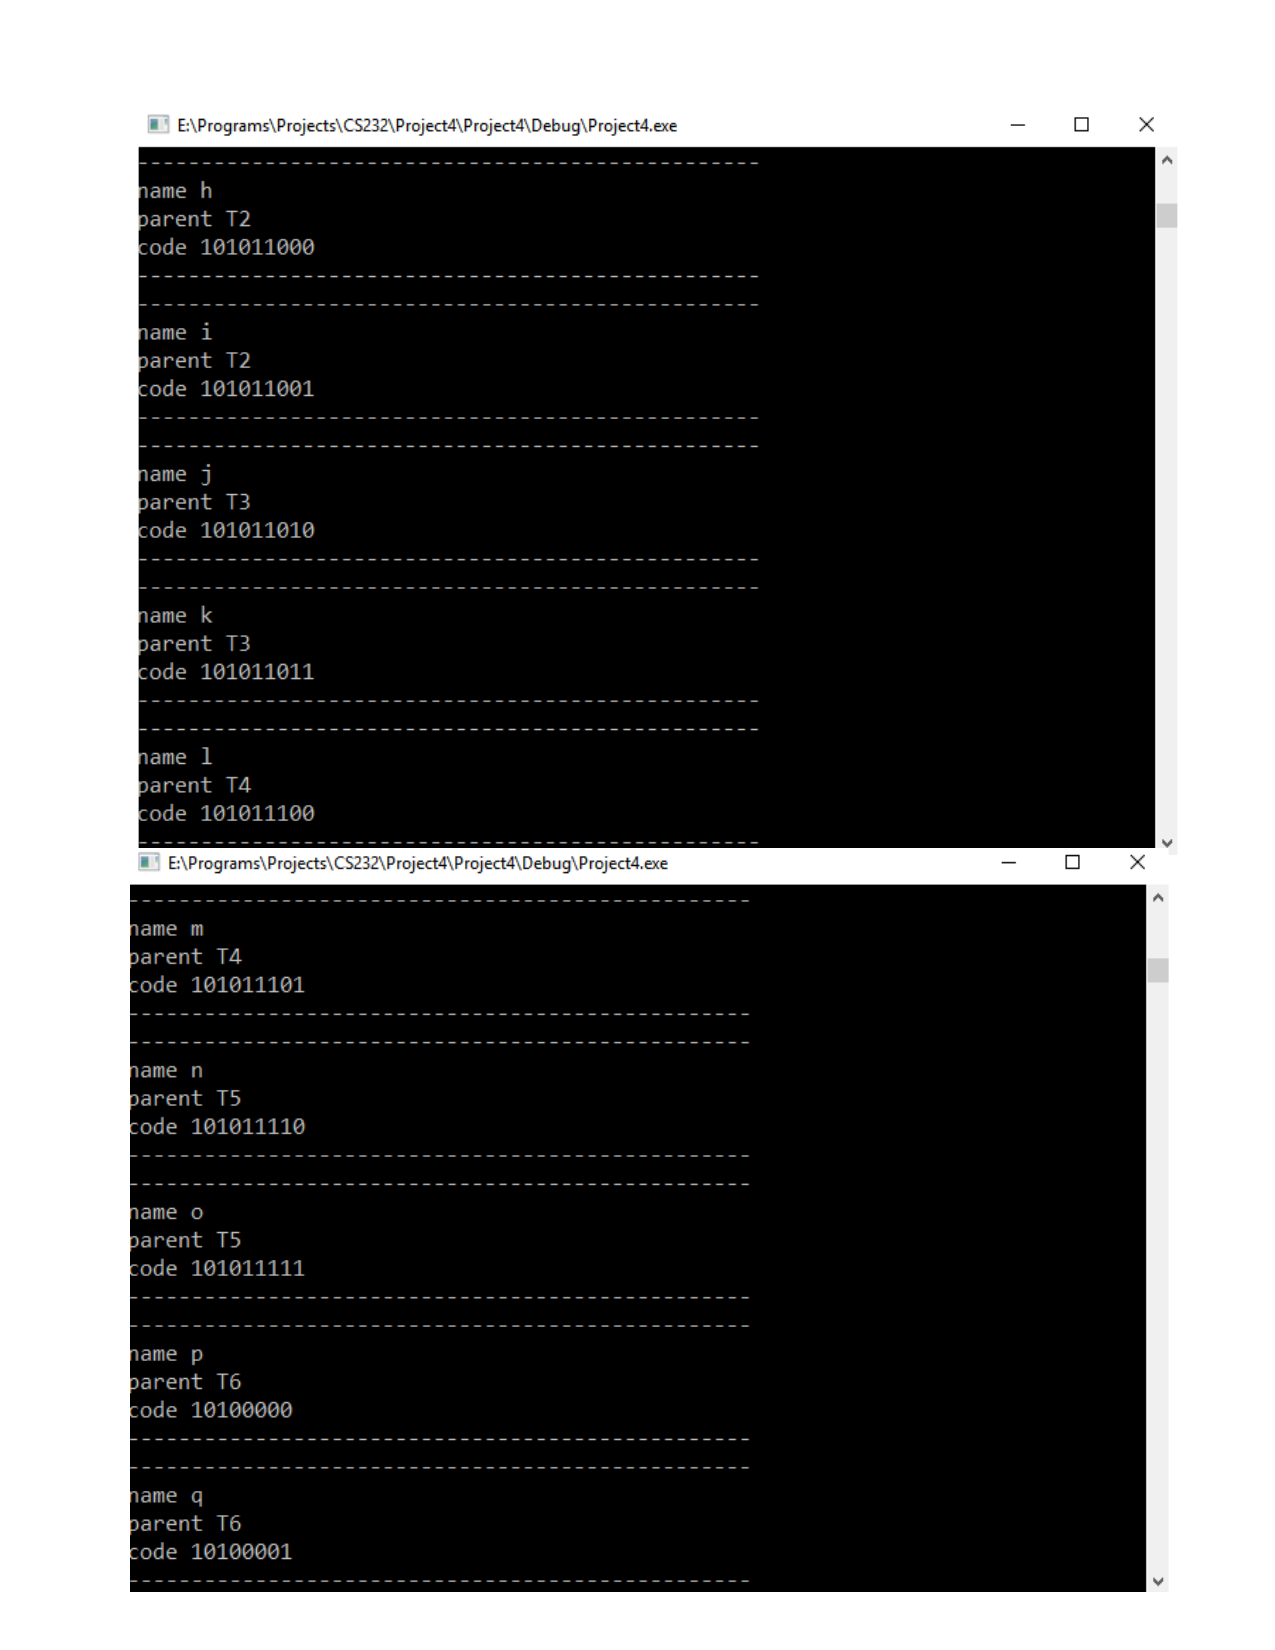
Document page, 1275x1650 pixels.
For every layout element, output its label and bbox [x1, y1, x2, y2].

picture [130, 110, 1178, 1592]
